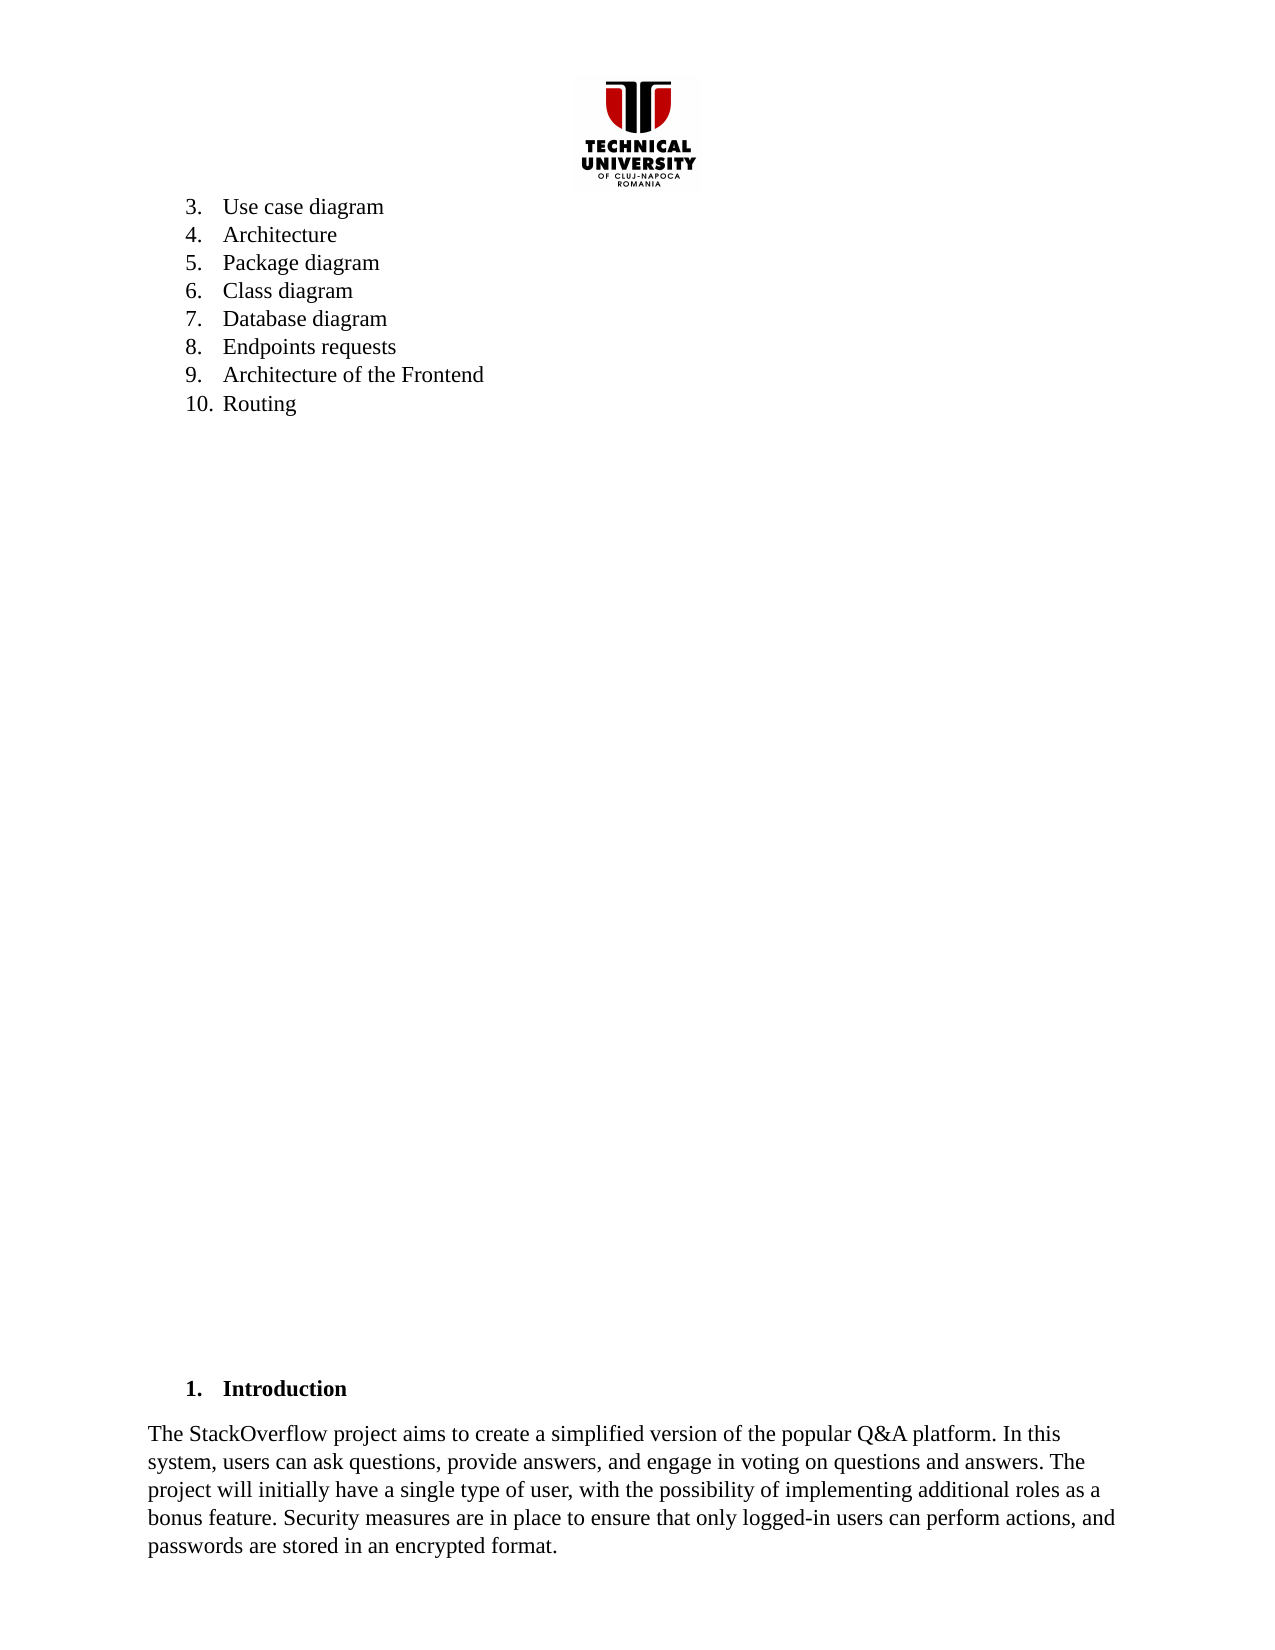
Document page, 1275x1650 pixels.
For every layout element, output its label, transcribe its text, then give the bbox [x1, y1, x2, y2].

list Architecture [185, 221, 1127, 247]
list Package diagram [185, 249, 1127, 275]
list Use case diagram [185, 193, 1127, 219]
list Architecture of the Frontend [185, 361, 1127, 388]
list Endpoints requests [185, 333, 1127, 360]
list Introduction [185, 1375, 1127, 1401]
text The StackOverflow project aims to create a simplified version of the popular Q&A platform. In this system, users can ask questions, provide answers, and engage in voting on questions and answers. The project will initially have a single type of user, with the possibility of implementing additional roles as a bonus feature. Security measures are in place to ensure that only logged-in users can perform actions, and passwords are stored in an encrypted format. [148, 1420, 1127, 1559]
list Routing [185, 389, 1127, 416]
list Database diagram [185, 305, 1127, 332]
list Class diagram [185, 277, 1127, 303]
